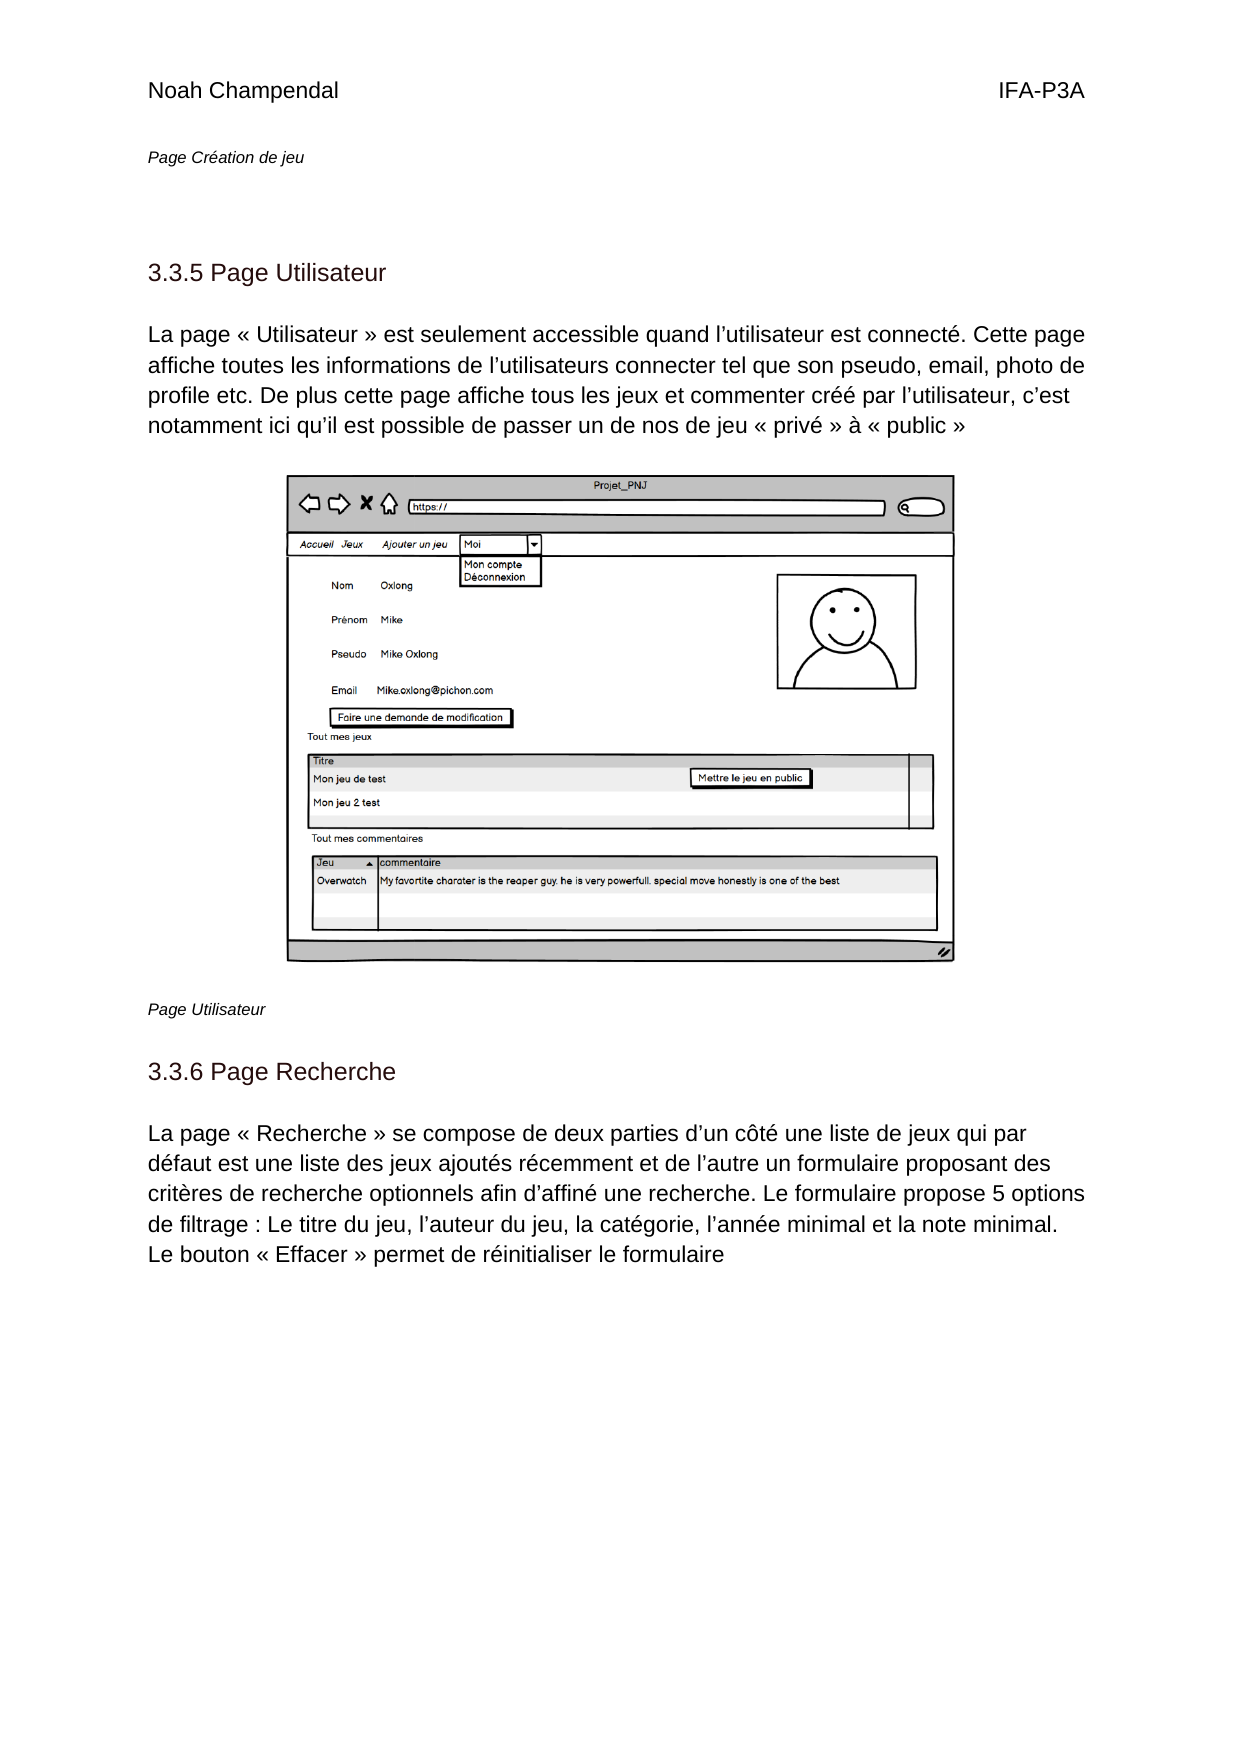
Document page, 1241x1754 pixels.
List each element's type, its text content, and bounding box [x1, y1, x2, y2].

text La page « Utilisateur » est seulement accessible quand l’utilisateur est connecté. Cette page affiche toutes les informations de l’utilisateurs connecter tel que son pseudo, email, photo de profile etc. De plus cette page affiche tous les jeux et commenter créé par l’utilisateur, c’est notamment ici qu’il est possible de passer un de nos de jeu « privé » à « public » [148, 291, 1093, 438]
text Page Création de jeu [148, 148, 1093, 167]
subtitle 3.3.6 Page Recherche [148, 1057, 1093, 1086]
text Page Utilisateur [148, 999, 1093, 1018]
subtitle 3.3.5 Page Utilisateur [148, 258, 1093, 287]
text La page « Recherche » se compose de deux parties d’un côté une liste de jeux qui par défaut est une liste des jeux ajoutés récemment et de l’autre un formulaire proposant des critères de recherche optionnels afin d’affiné une recherche. Le formulaire propose 5 options de filtrage : Le titre du jeu, l’auteur du jeu, la catégorie, l’année minimal et la note minimal. Le bouton « Effacer » permet de réinitialiser le formulaire [148, 1090, 1093, 1267]
